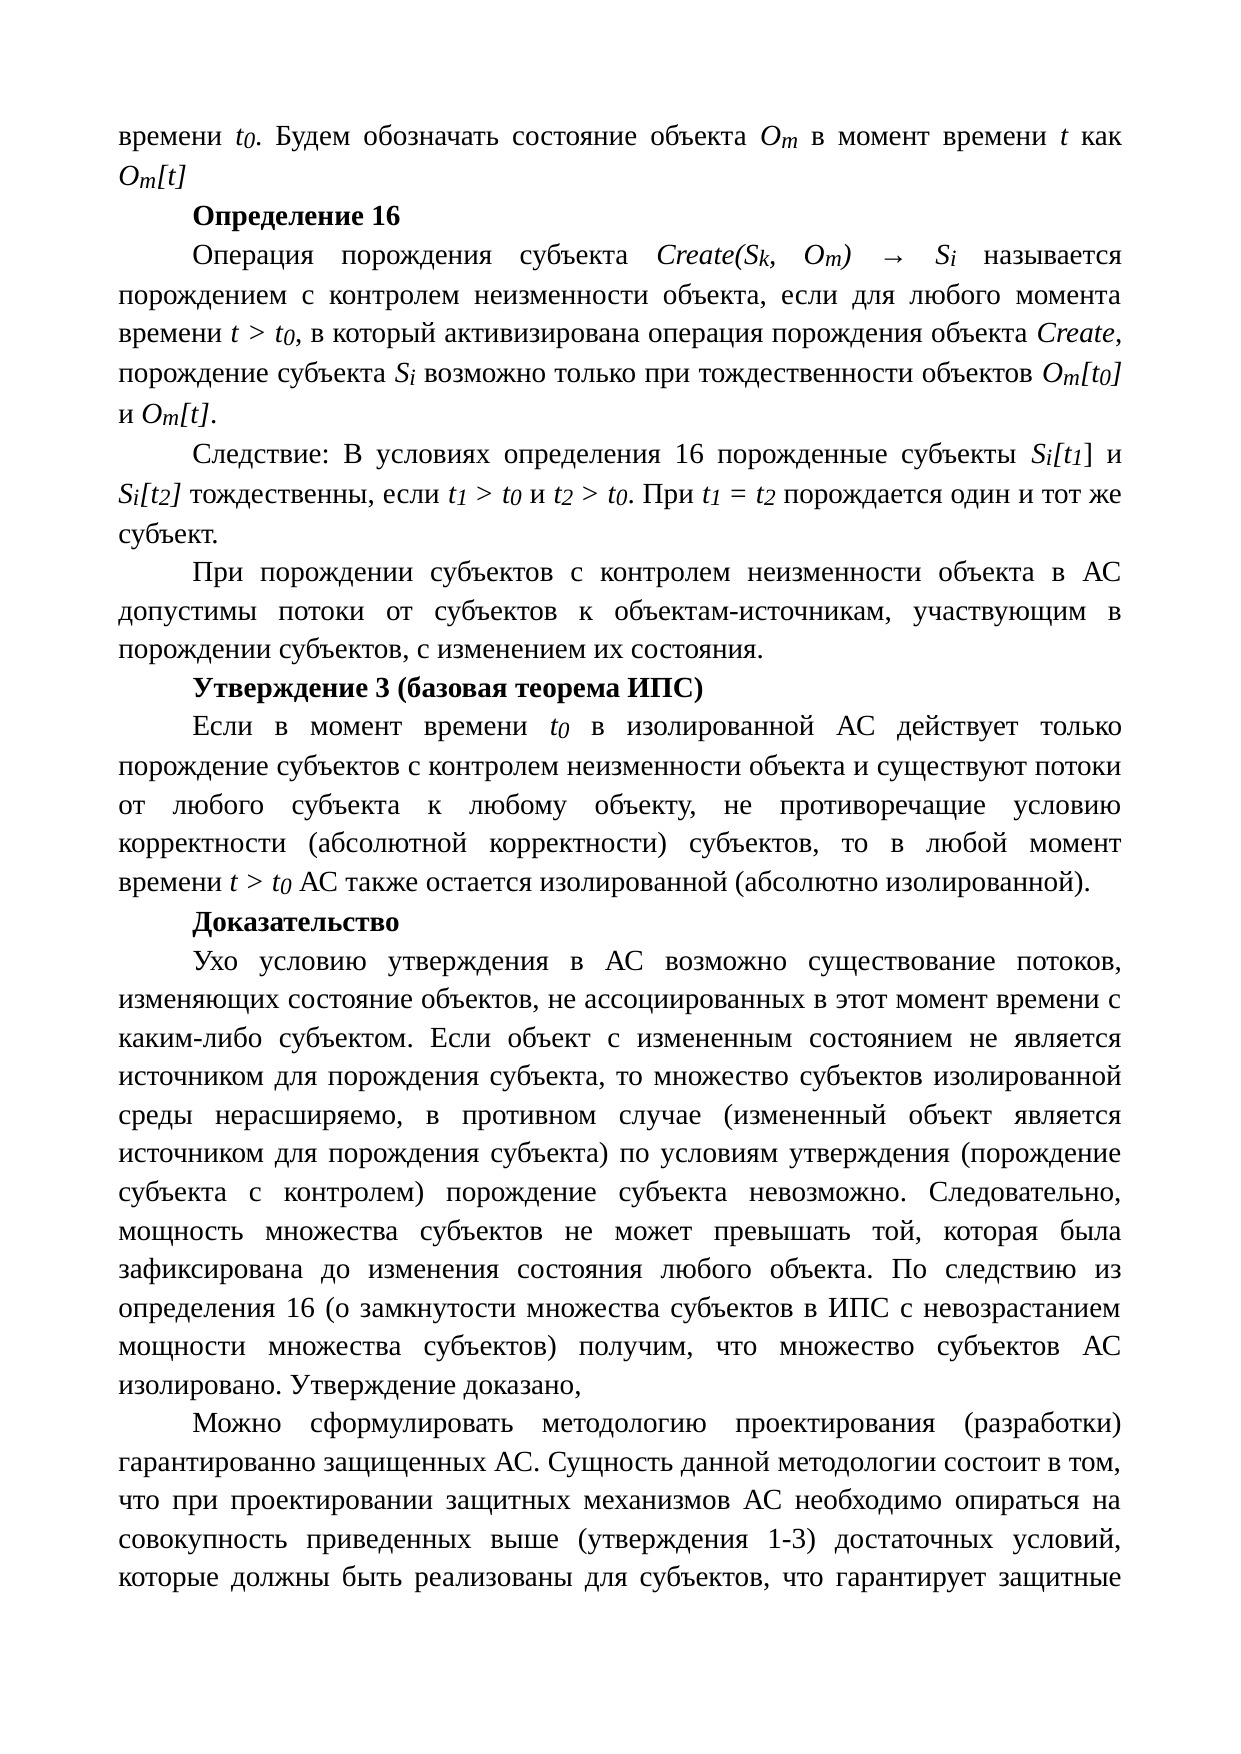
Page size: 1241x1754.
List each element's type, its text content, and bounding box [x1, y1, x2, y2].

text Определение 16 [118, 198, 1122, 232]
text Если в момент времени t0 в изолированной АС действует только порождение субъектов с контролем неизменности объекта и существуют потоки от любого субъекта к любому объекту, не противоречащие условию корректности (абсолютной корректности) субъектов, то в любой момент времени t > t0 АС также остается изолированной (абсолютно изолированной). [118, 708, 1122, 899]
text Можно сформулировать методологию проектирования (разработки) гарантированно защищенных АС. Сущность данной методологии состоит в том, что при проектировании защитных механизмов АС необходимо опираться на совокупность приведенных выше (утверждения 1-3) достаточных условий, которые должны быть реализованы для субъектов, что гарантирует защитные [118, 1405, 1122, 1593]
text времени t0. Будем обозначать состояние объекта Om в момент времени t как Om[t] [118, 118, 1122, 193]
text Операция порождения субъекта Create(Sk, Om) → Si называется порождением с контролем неизменности объекта, если для любого момента времени t > t0, в который активизирована операция порождения объекта Create, порождение субъекта Si возможно только при тождественности объектов Om[t0] и Om[t]. [118, 237, 1122, 431]
text При порождении субъектов с контролем неизменности объекта в АС допустимы потоки от субъектов к объектам-источникам, участвующим в порождении субъектов, с изменением их состояния. [118, 554, 1122, 665]
text Следствие: В условиях определения 16 порожденные субъекты Si[t1] и Si[t2] тождественны, если t1 > t0 и t2 > t0. При t1 = t2 порождается один и тот же субъект. [118, 436, 1122, 549]
text Доказательство [118, 904, 1122, 938]
text Утверждение 3 (базовая теорема ИПС) [118, 670, 1122, 703]
text Ухо условию утверждения в АС возможно существование потоков, изменяющих состояние объектов, не ассоциированных в этот момент времени с каким-либо субъектом. Если объект с измененным состоянием не является источником для порождения субъекта, то множество субъектов изолированной среды нерасширяемо, в противном случае (измененный объект является источником для порождения субъекта) по условиям утверждения (порождение субъекта с контролем) порождение субъекта невозможно. Следовательно, мощность множества субъектов не может превышать той, которая была зафиксирована до изменения состояния любого объекта. По следствию из определения 16 (о замкнутости множества субъектов в ИПС с невозрастанием мощности множества субъектов) получим, что множество субъектов АС изолировано. Утверждение доказано, [118, 943, 1122, 1400]
